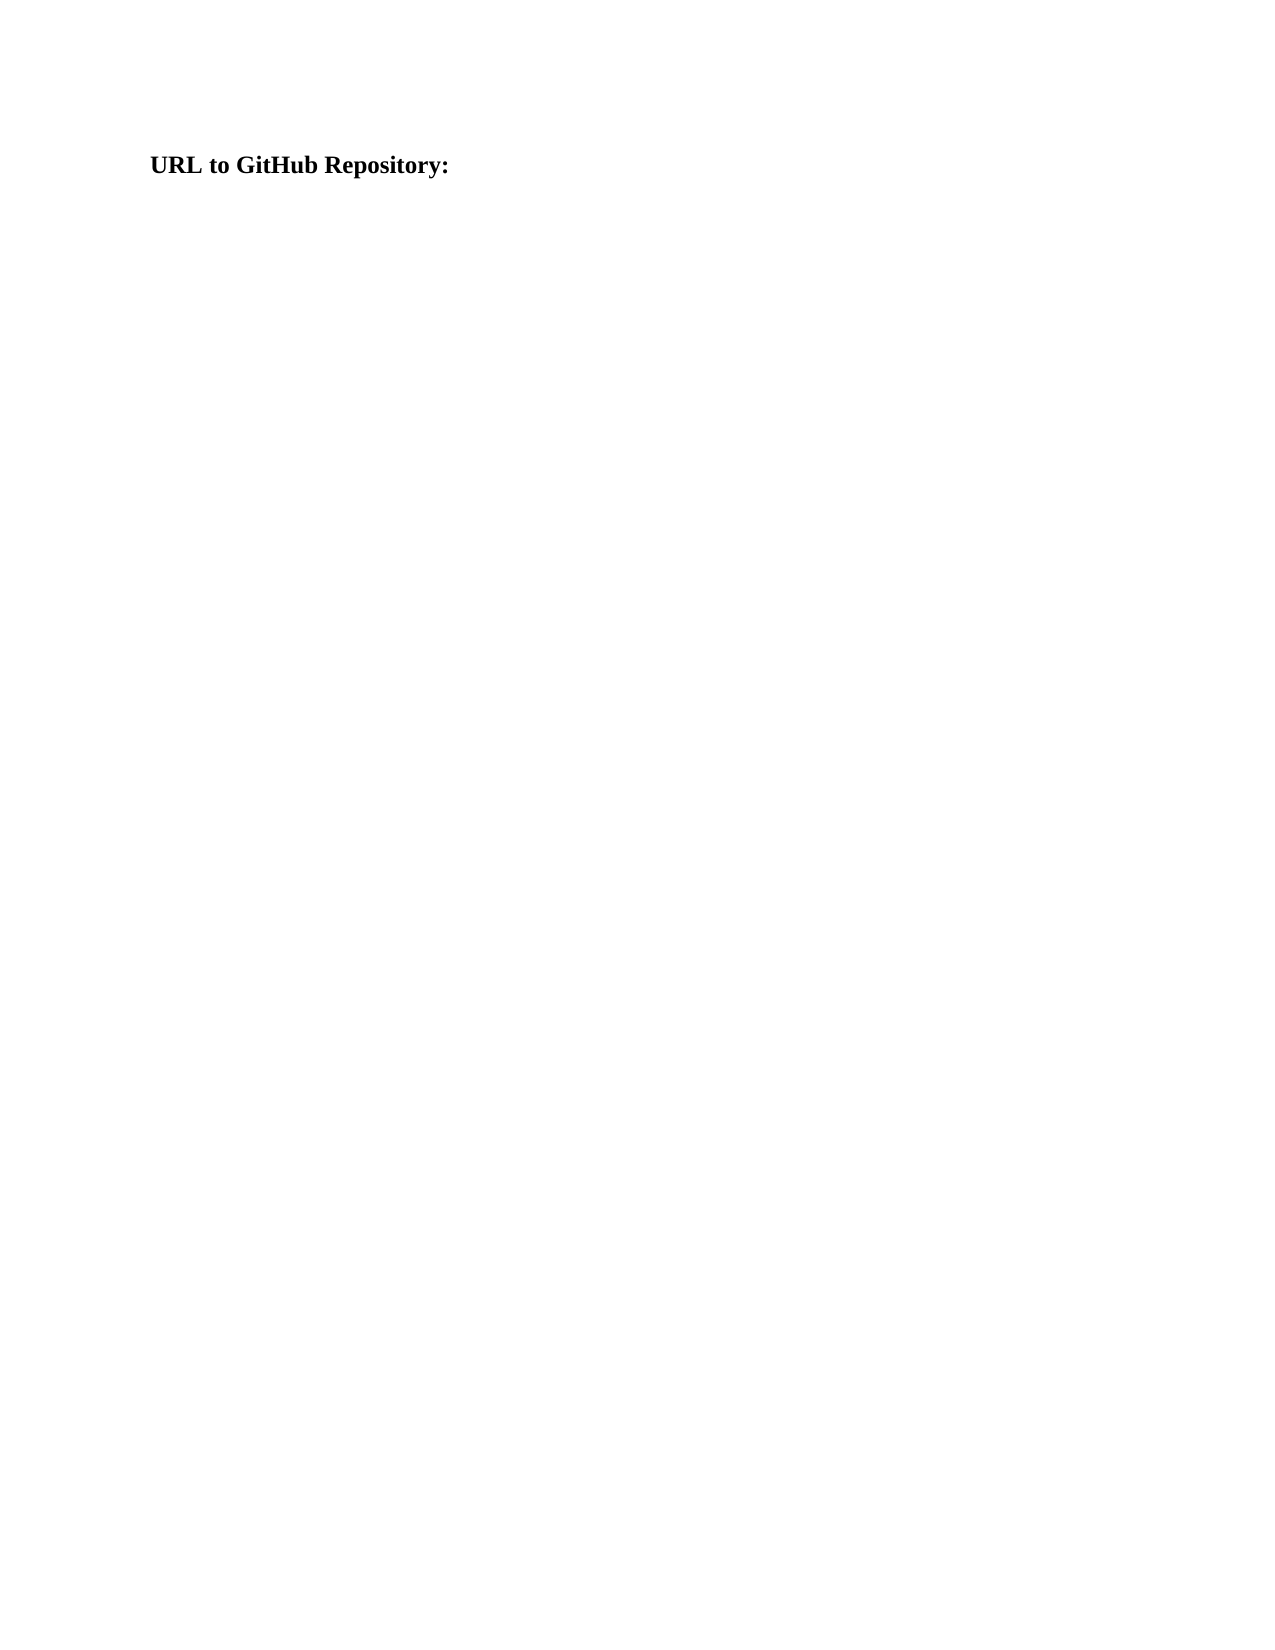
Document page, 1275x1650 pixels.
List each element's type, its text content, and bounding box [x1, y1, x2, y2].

text URL to GitHub Repository: [150, 150, 1125, 179]
